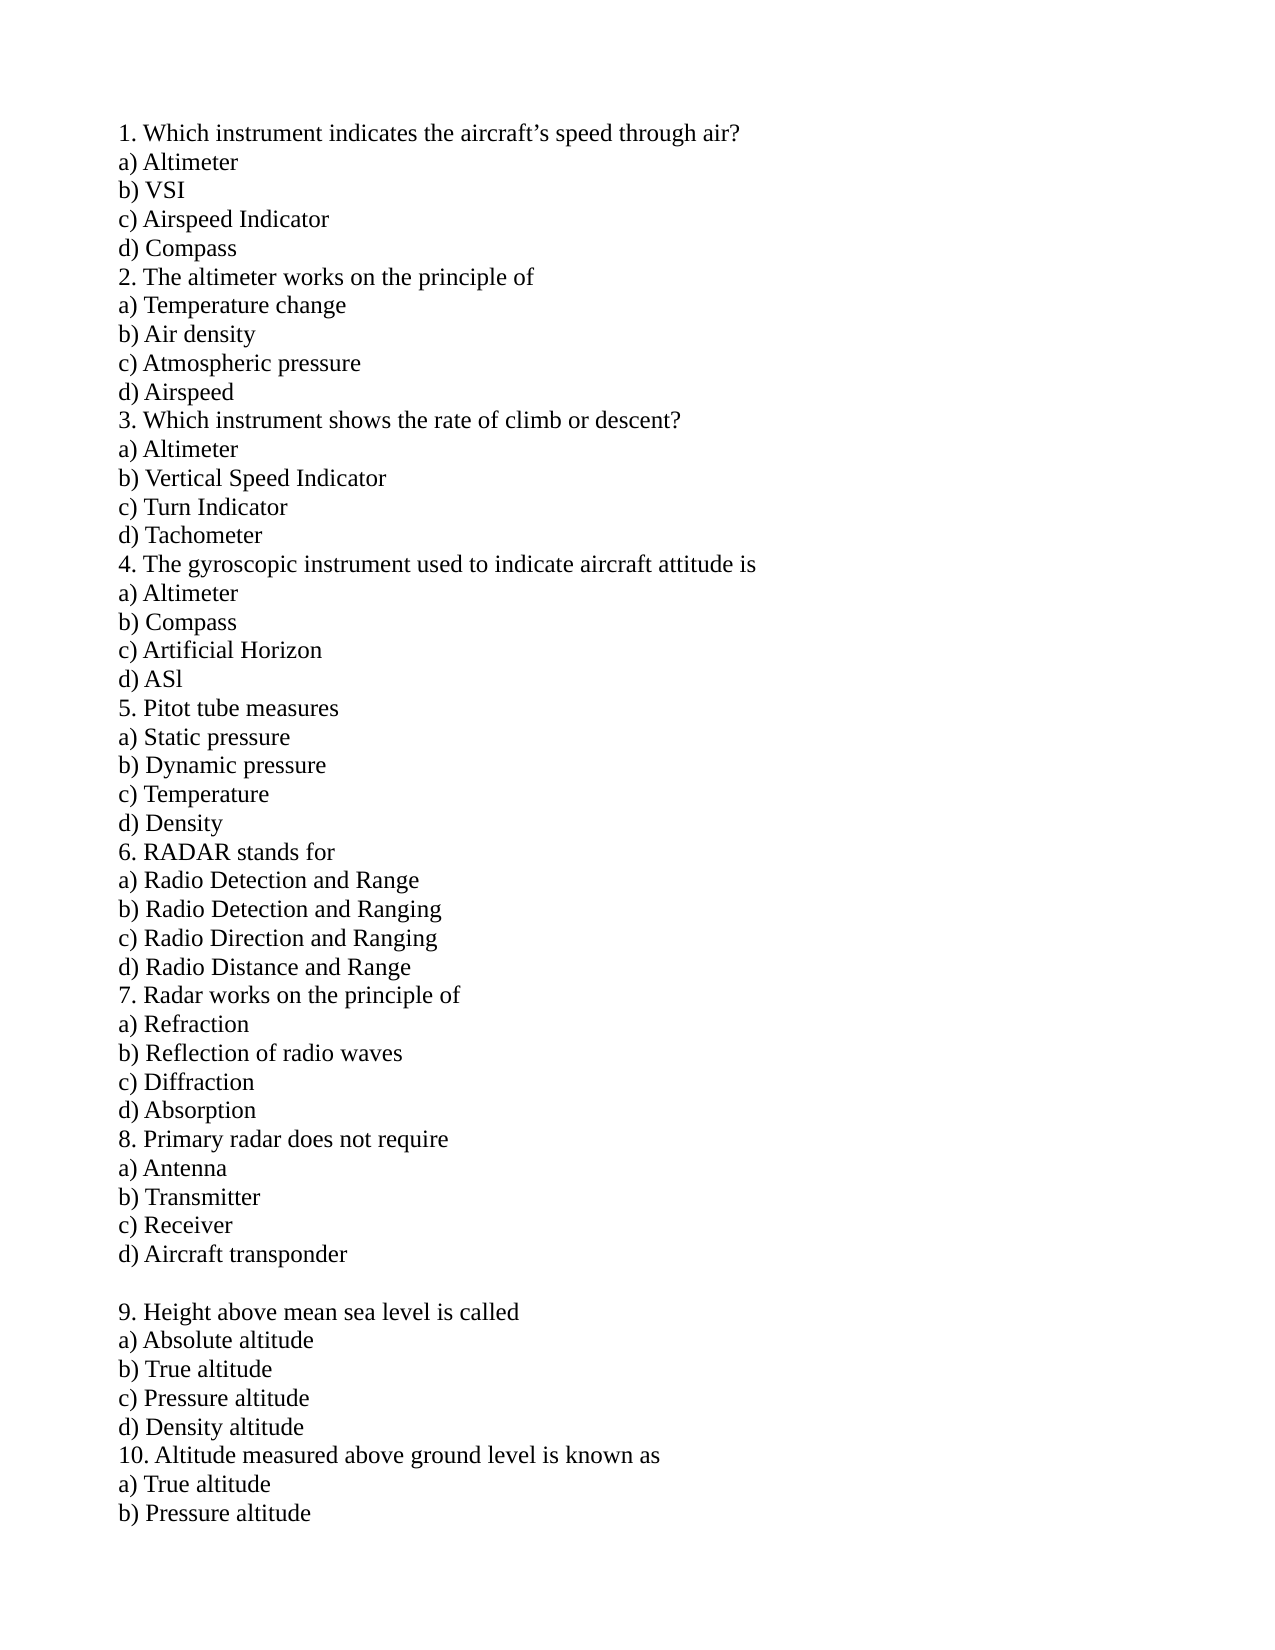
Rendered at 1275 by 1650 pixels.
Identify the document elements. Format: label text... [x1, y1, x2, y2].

text 7. Radar works on the principle of [118, 981, 1157, 1009]
text a) Altimeter [118, 578, 1157, 607]
text d) Airspeed [118, 377, 1157, 406]
text b) Pressure altitude [118, 1498, 1157, 1527]
text c) Radio Direction and Ranging [118, 923, 1157, 952]
text b) Reflection of radio waves [118, 1038, 1157, 1067]
text b) True altitude [118, 1354, 1157, 1383]
text a) True altitude [118, 1469, 1157, 1498]
text 1. Which instrument indicates the aircraft’s speed through air? [118, 118, 1157, 147]
text b) Compass [118, 607, 1157, 636]
text 5. Pitot tube measures [118, 693, 1157, 722]
text c) Receiver [118, 1211, 1157, 1239]
text c) Temperature [118, 779, 1157, 808]
text c) Turn Indicator [118, 492, 1157, 521]
text 2. The altimeter works on the principle of [118, 262, 1157, 291]
text 9. Height above mean sea level is called [118, 1297, 1157, 1326]
text a) Altimeter [118, 147, 1157, 176]
text c) Pressure altitude [118, 1383, 1157, 1412]
text a) Static pressure [118, 722, 1157, 751]
text a) Absolute altitude [118, 1326, 1157, 1354]
text d) Density altitude [118, 1412, 1157, 1441]
text a) Antenna [118, 1153, 1157, 1182]
text d) Compass [118, 233, 1157, 262]
text b) Transmitter [118, 1182, 1157, 1211]
text a) Refraction [118, 1009, 1157, 1038]
text b) Dynamic pressure [118, 751, 1157, 779]
text b) Air density [118, 319, 1157, 348]
text c) Atmospheric pressure [118, 348, 1157, 377]
text 8. Primary radar does not require [118, 1124, 1157, 1153]
text d) ASl [118, 664, 1157, 693]
text c) Artificial Horizon [118, 636, 1157, 664]
text a) Temperature change [118, 291, 1157, 319]
text 4. The gyroscopic instrument used to indicate aircraft attitude is [118, 549, 1157, 578]
text 3. Which instrument shows the rate of climb or descent? [118, 406, 1157, 434]
text b) VSI [118, 176, 1157, 204]
text b) Vertical Speed Indicator [118, 463, 1157, 492]
text b) Radio Detection and Ranging [118, 894, 1157, 923]
text c) Diffraction [118, 1067, 1157, 1096]
text a) Radio Detection and Range [118, 866, 1157, 894]
text d) Tachometer [118, 521, 1157, 549]
text d) Radio Distance and Range [118, 952, 1157, 981]
text 6. RADAR stands for [118, 837, 1157, 866]
text d) Absorption [118, 1096, 1157, 1124]
text 10. Altitude measured above ground level is known as [118, 1441, 1157, 1469]
text d) Aircraft transponder [118, 1239, 1157, 1268]
text c) Airspeed Indicator [118, 204, 1157, 233]
text d) Density [118, 808, 1157, 837]
text a) Altimeter [118, 434, 1157, 463]
